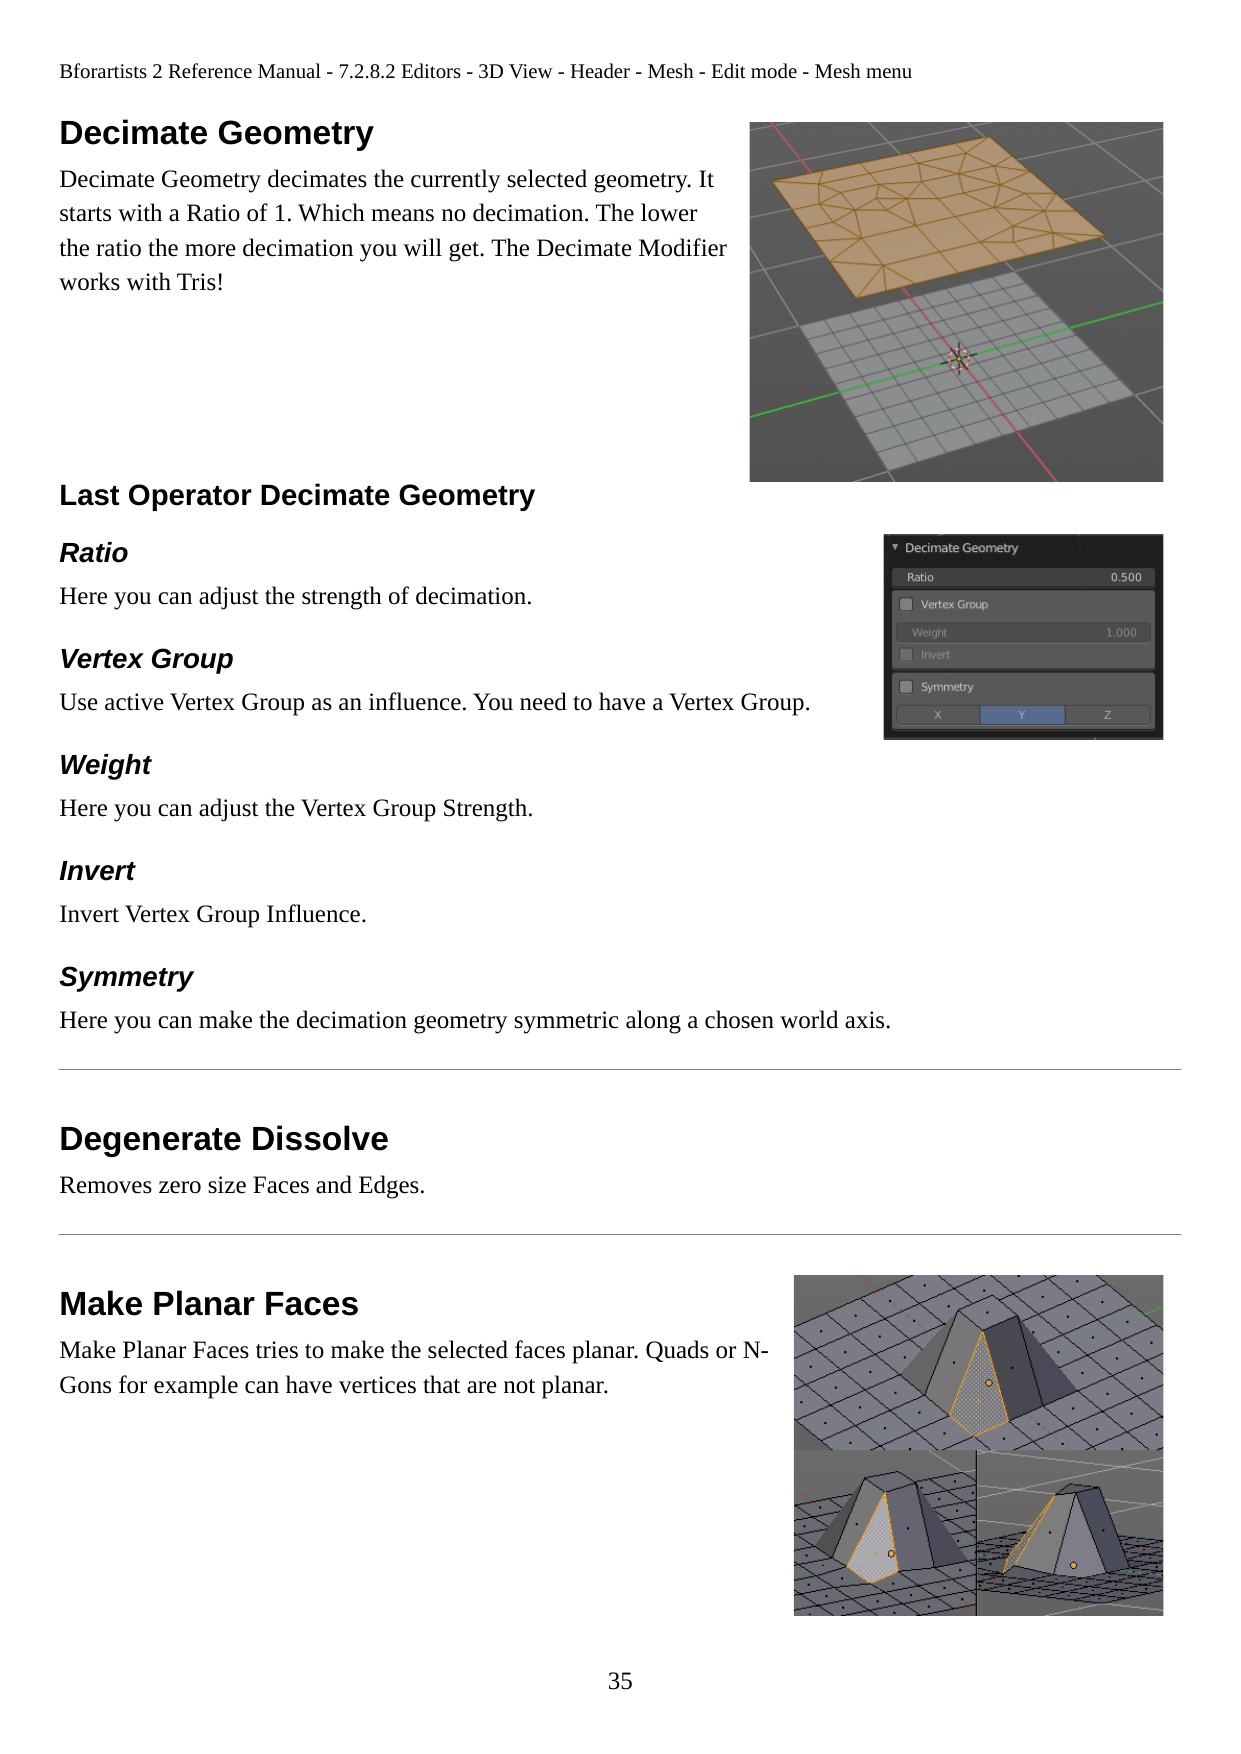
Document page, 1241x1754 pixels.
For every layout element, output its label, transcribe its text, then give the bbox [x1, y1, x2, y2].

text Make Planar Faces tries to make the selected faces planar. Quads or N-Gons for example can have vertices that are not planar. [59, 1335, 793, 1398]
text Invert Vertex Group Influence. [59, 899, 1181, 928]
subtitle Make Planar Faces [59, 1284, 793, 1323]
subtitle [1164, 537, 1181, 569]
subtitle Last Operator Decimate Geometry [59, 478, 1181, 512]
subtitle Weight [59, 749, 1181, 781]
text Here you can adjust the Vertex Group Strength. [59, 793, 1181, 822]
picture [793, 1275, 1164, 1616]
subtitle Vertex Group [59, 643, 883, 674]
picture [749, 122, 1164, 482]
subtitle Invert [59, 854, 1181, 886]
text Decimate Geometry decimates the currently selected geometry. It starts with a Ratio of 1. Which means no decimation. The lower the ratio the more decimation you will get. The Decimate Modifier works with Tris! [59, 164, 749, 296]
text Here you can make the decimation geometry symmetric along a chosen world axis. [59, 1005, 1181, 1034]
picture [883, 534, 1164, 740]
text Use active Vertex Group as an influence. You need to have a Vertex Group. [59, 687, 883, 716]
subtitle Symmetry [59, 961, 1181, 992]
text Here you can adjust the strength of decimation. [59, 581, 883, 610]
subtitle Decimate Geometry [59, 113, 1181, 151]
subtitle Ratio [59, 537, 883, 569]
text Removes zero size Faces and Edges. [59, 1170, 1181, 1199]
subtitle Degenerate Dissolve [59, 1119, 1181, 1158]
subtitle [1164, 643, 1181, 674]
subtitle [1164, 1284, 1181, 1323]
